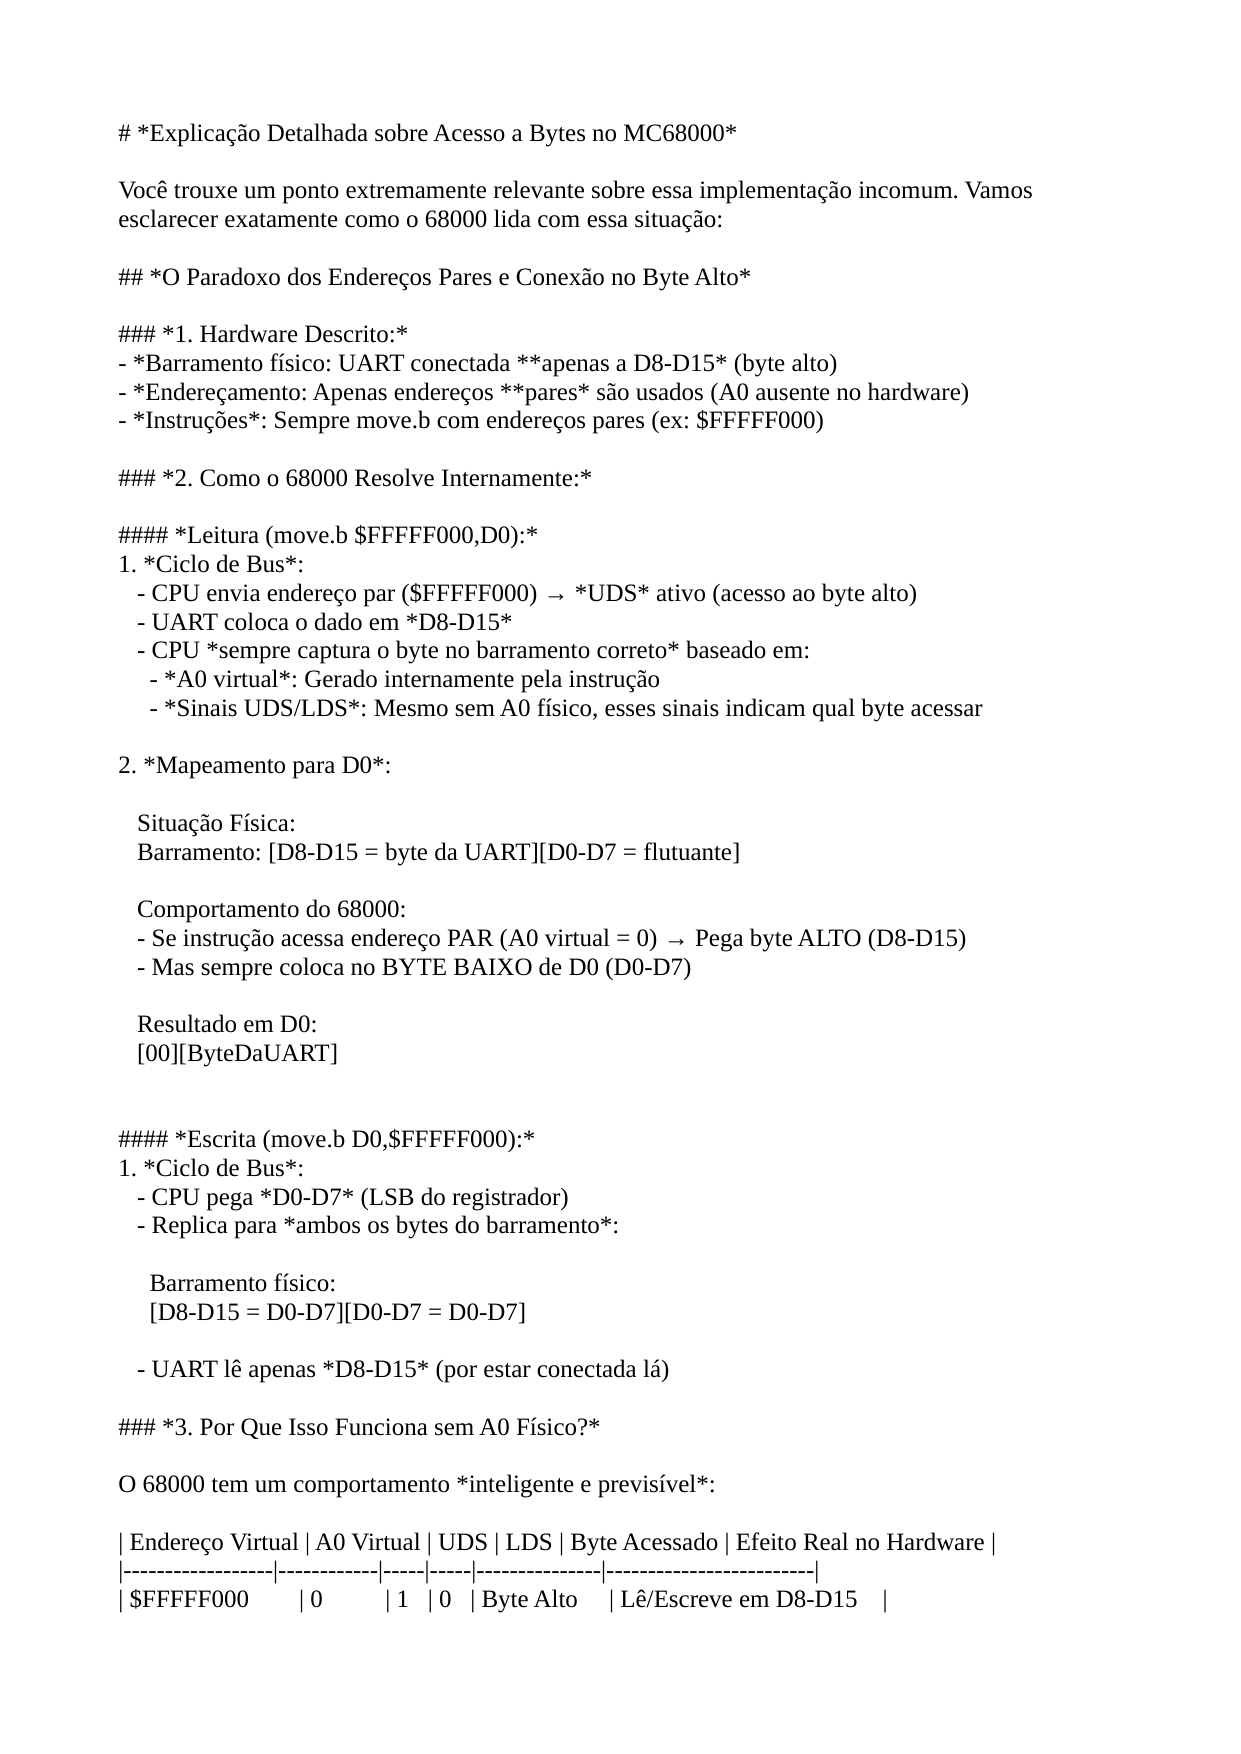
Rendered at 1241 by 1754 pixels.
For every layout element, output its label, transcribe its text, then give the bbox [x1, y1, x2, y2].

text - Replica para *ambos os bytes do barramento*: [118, 1211, 1122, 1239]
text - CPU pega *D0-D7* (LSB do registrador) [118, 1182, 1122, 1211]
text | $FFFFF000 | 0 | 1 | 0 | Byte Alto | Lê/Escreve em D8-D15 | [118, 1584, 1122, 1613]
text | Endereço Virtual | A0 Virtual | UDS | LDS | Byte Acessado | Efeito Real no Hardware | [118, 1527, 1122, 1556]
text Resultado em D0: [118, 1009, 1122, 1038]
text Você trouxe um ponto extremamente relevante sobre essa implementação incomum. Vamos esclarecer exatamente como o 68000 lida com essa situação: [118, 176, 1122, 233]
text - *A0 virtual*: Gerado internamente pela instrução [118, 664, 1122, 693]
text ### *2. Como o 68000 Resolve Internamente:* [118, 463, 1122, 492]
text Comportamento do 68000: [118, 894, 1122, 923]
text - CPU envia endereço par ($FFFFF000) → *UDS* ativo (acesso ao byte alto) [118, 578, 1122, 607]
text [D8-D15 = D0-D7][D0-D7 = D0-D7] [118, 1297, 1122, 1326]
text 1. *Ciclo de Bus*: [118, 549, 1122, 578]
text |------------------|------------|-----|-----|---------------|-------------------------| [118, 1556, 1122, 1584]
text - UART coloca o dado em *D8-D15* [118, 607, 1122, 636]
text Barramento físico: [118, 1268, 1122, 1297]
text [00][ByteDaUART] [118, 1038, 1122, 1067]
text Barramento: [D8-D15 = byte da UART][D0-D7 = flutuante] [118, 837, 1122, 866]
text - Mas sempre coloca no BYTE BAIXO de D0 (D0-D7) [118, 952, 1122, 981]
text - *Barramento físico: UART conectada **apenas a D8-D15* (byte alto) [118, 348, 1122, 377]
text #### *Leitura (move.b $FFFFF000,D0):* [118, 521, 1122, 549]
text ### *3. Por Que Isso Funciona sem A0 Físico?* [118, 1412, 1122, 1441]
text - CPU *sempre captura o byte no barramento correto* baseado em: [118, 636, 1122, 664]
text ## *O Paradoxo dos Endereços Pares e Conexão no Byte Alto* [118, 262, 1122, 291]
text 2. *Mapeamento para D0*: [118, 751, 1122, 779]
text #### *Escrita (move.b D0,$FFFFF000):* [118, 1124, 1122, 1153]
text Situação Física: [118, 808, 1122, 837]
text - *Endereçamento: Apenas endereços **pares* são usados (A0 ausente no hardware) [118, 377, 1122, 406]
text - *Instruções*: Sempre move.b com endereços pares (ex: $FFFFF000) [118, 406, 1122, 434]
text - *Sinais UDS/LDS*: Mesmo sem A0 físico, esses sinais indicam qual byte acessar [118, 693, 1122, 722]
text 1. *Ciclo de Bus*: [118, 1153, 1122, 1182]
text ### *1. Hardware Descrito:* [118, 319, 1122, 348]
text - Se instrução acessa endereço PAR (A0 virtual = 0) → Pega byte ALTO (D8-D15) [118, 923, 1122, 952]
text # *Explicação Detalhada sobre Acesso a Bytes no MC68000* [118, 118, 1122, 147]
text O 68000 tem um comportamento *inteligente e previsível*: [118, 1469, 1122, 1498]
text - UART lê apenas *D8-D15* (por estar conectada lá) [118, 1354, 1122, 1383]
